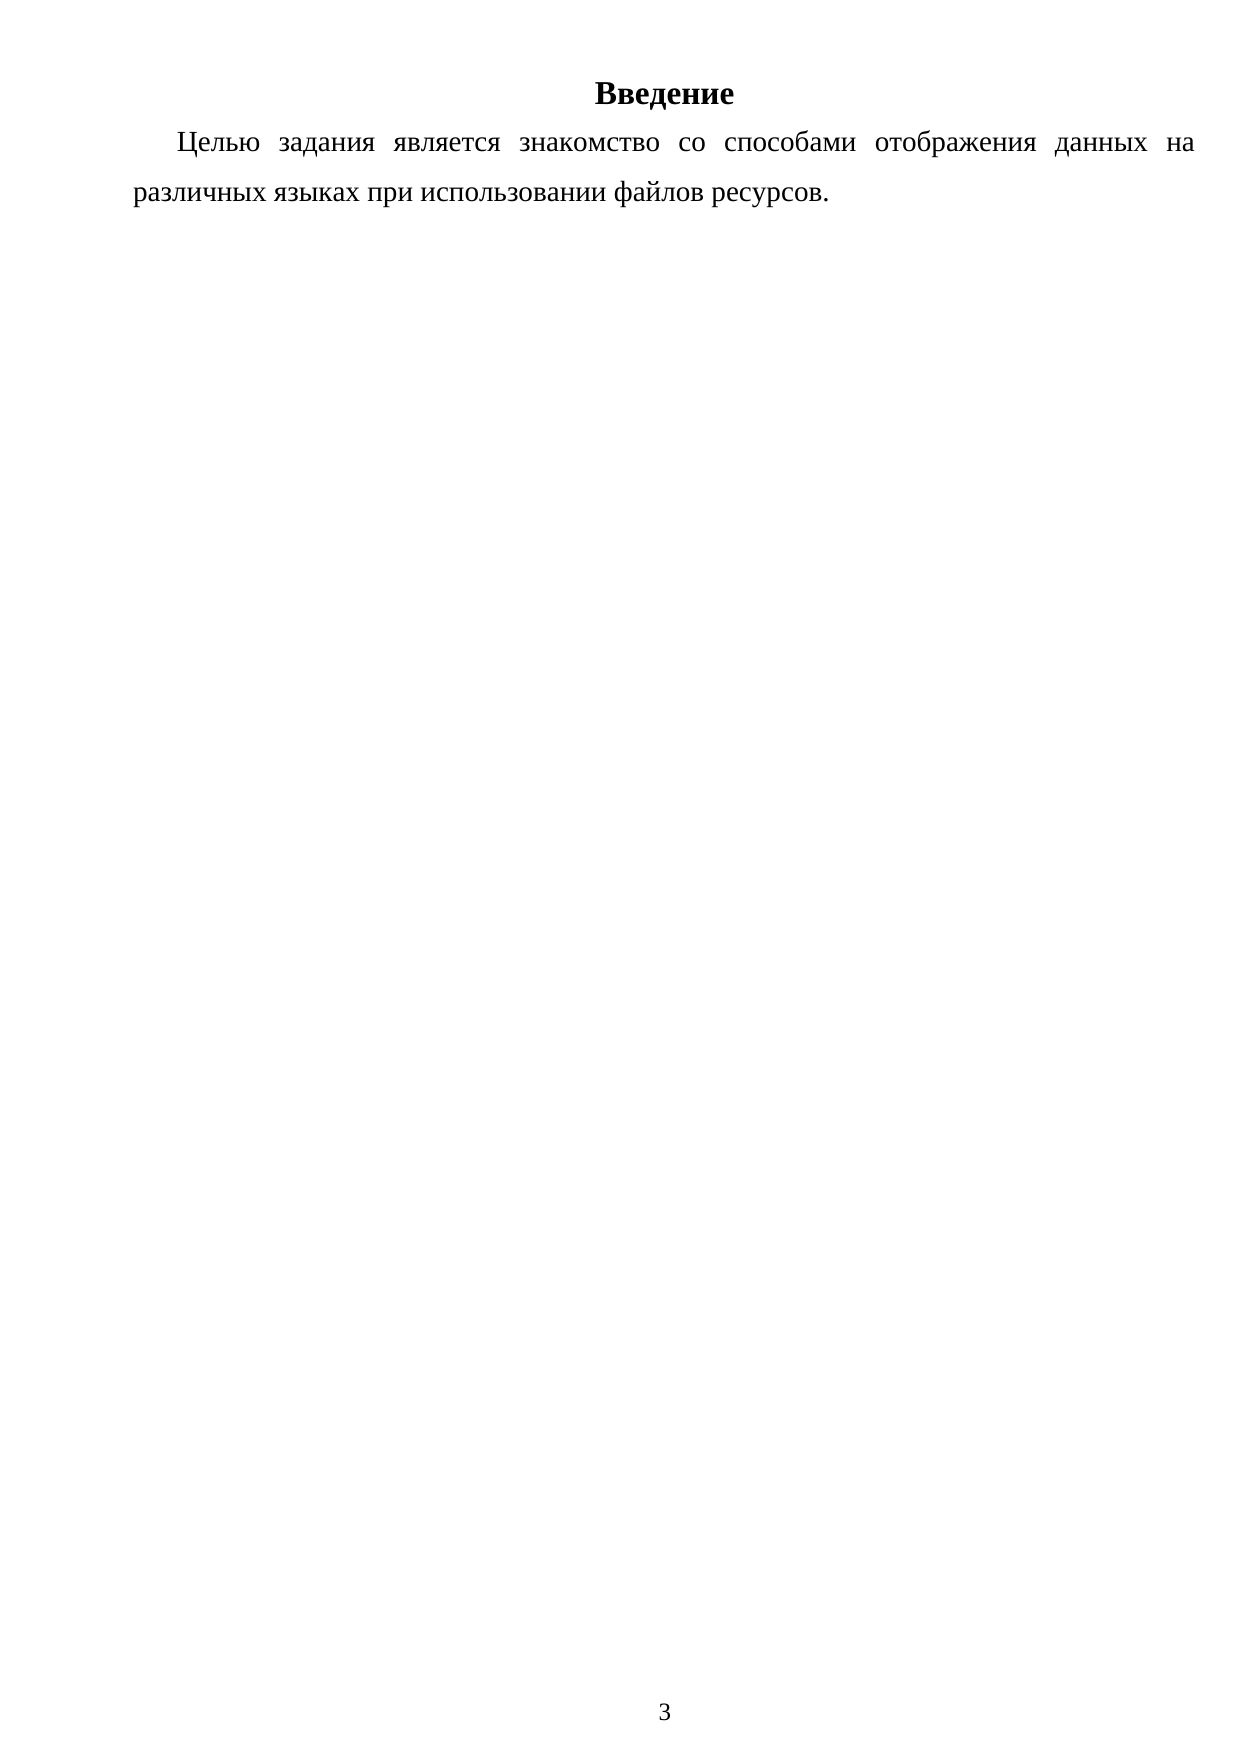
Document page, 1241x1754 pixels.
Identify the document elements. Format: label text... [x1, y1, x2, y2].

subtitle Введение [133, 73, 1196, 112]
list Целью задания является знакомство со способами отображения данных на различных языках при использовании файлов ресурсов. [133, 124, 1196, 208]
